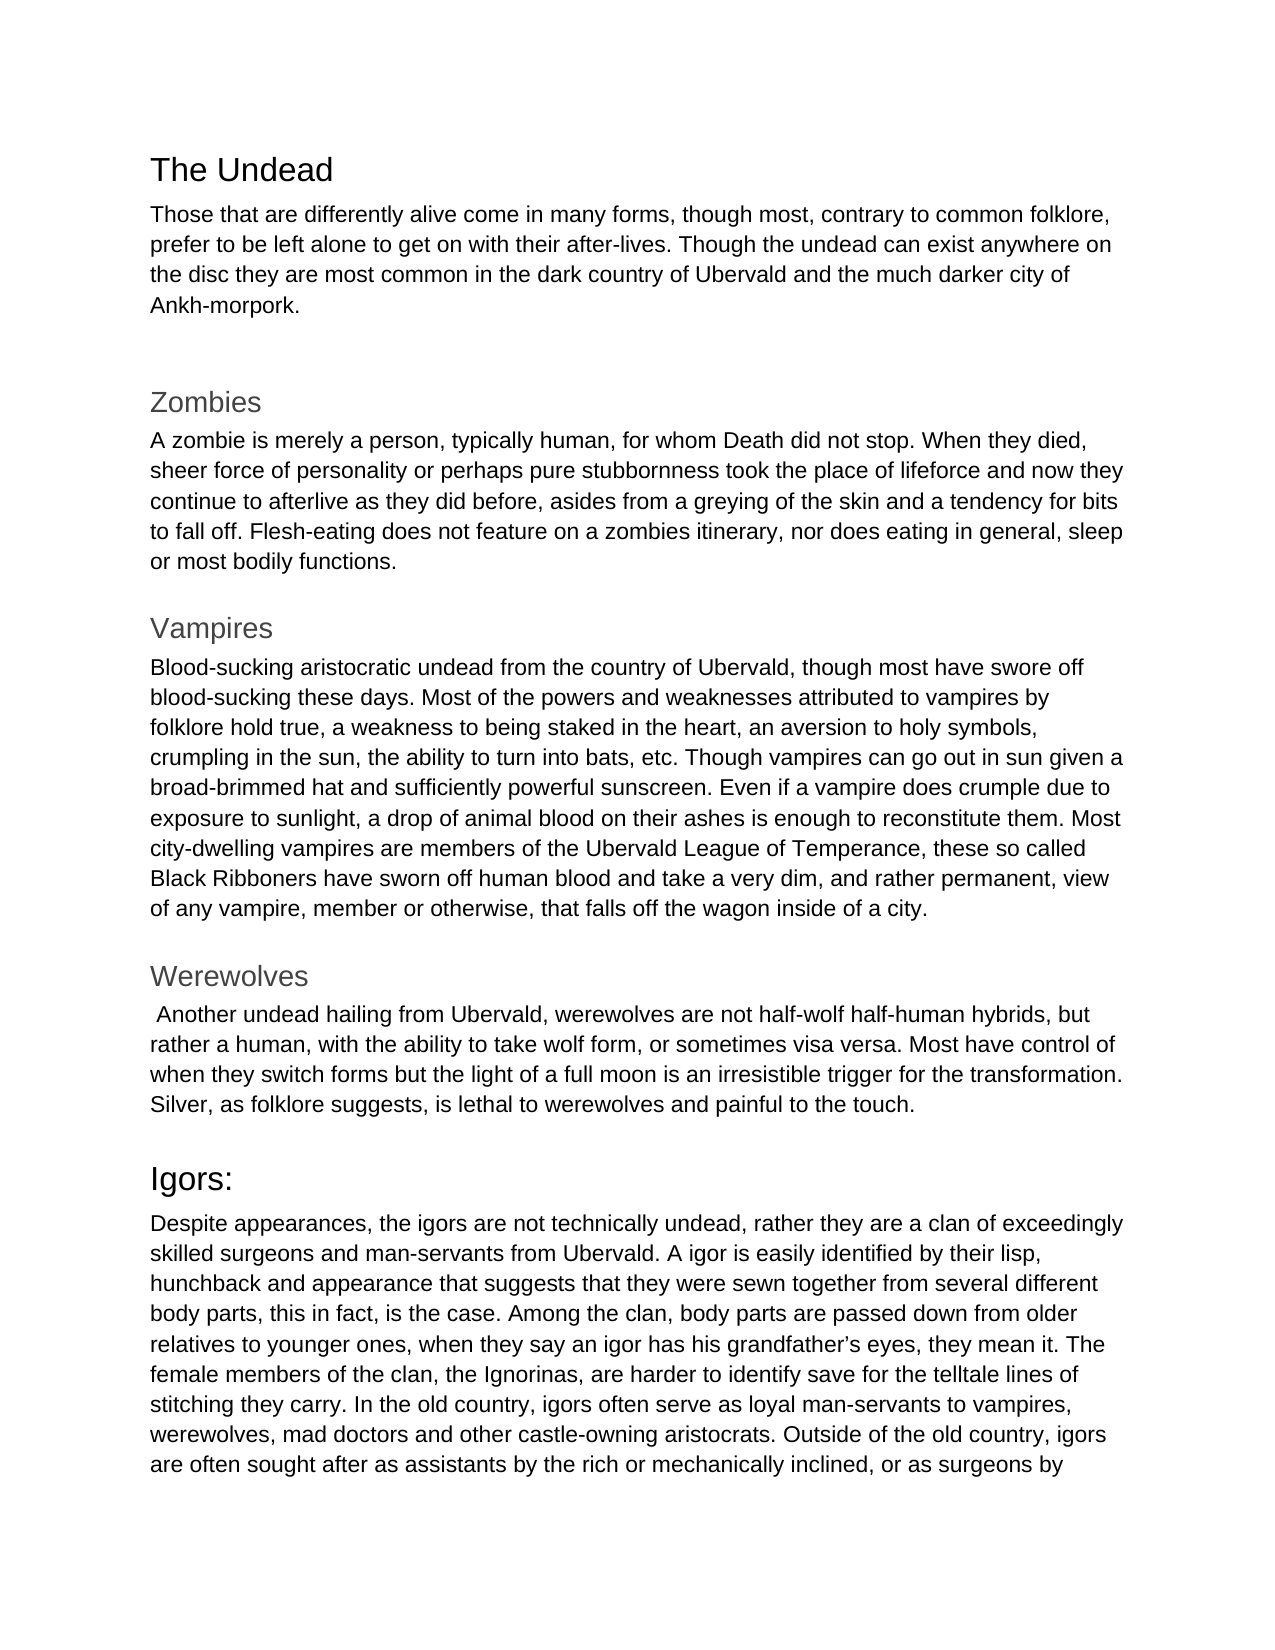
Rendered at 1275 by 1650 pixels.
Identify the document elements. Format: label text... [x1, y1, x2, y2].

text A zombie is merely a person, typically human, for whom Death did not stop. When they died, sheer force of personality or perhaps pure stubbornness took the place of lifeforce and now they continue to afterlive as they did before, asides from a greying of the skin and a tendency for bits to fall off. Flesh-eating does not feature on a zombies itinerary, nor does eating in general, sleep or most bodily functions. [150, 427, 1125, 574]
subtitle Zombies [150, 385, 1125, 419]
subtitle Vampires [150, 612, 1125, 645]
subtitle Igors: [150, 1159, 1125, 1197]
text Those that are differently alive come in many forms, though most, contrary to common folklore, prefer to be left alone to get on with their after-lives. Though the undead can exist anywhere on the disc they are most common in the dark country of Ubervald and the much darker city of Ankh-morpork. [150, 201, 1125, 318]
subtitle The Undead [150, 150, 1125, 188]
text Blood-sucking aristocratic undead from the country of Ubervald, though most have swore off blood-sucking these days. Most of the powers and weaknesses attributed to vampires by folklore hold true, a weakness to being staked in the heart, an aversion to holy symbols, crumpling in the sun, the ability to turn into bats, etc. Though vampires can go out in sun given a broad-brimmed hat and sufficiently powerful sunscreen. Even if a vampire does crumple due to exposure to sunlight, a drop of animal blood on their ashes is enough to reconstitute them. Most city-dwelling vampires are members of the Ubervald League of Temperance, these so called Black Ribboners have sworn off human blood and take a very dim, and rather permanent, view of any vampire, member or otherwise, that falls off the wagon inside of a city. [150, 653, 1125, 921]
text Despite appearances, the igors are not technically undead, rather they are a clan of exceedingly skilled surgeons and man-servants from Ubervald. A igor is easily identified by their lisp, hunchback and appearance that suggests that they were sewn together from several different body parts, this in fact, is the case. Among the clan, body parts are passed down from older relatives to younger ones, when they say an igor has his grandfather’s eyes, they mean it. The female members of the clan, the Ignorinas, are harder to identify save for the telltale lines of stitching they carry. In the old country, igors often serve as loyal man-servants to vampires, werewolves, mad doctors and other castle-owning aristocrats. Outside of the old country, igors are often sought after as assistants by the rich or mechanically inclined, or as surgeons by [150, 1210, 1125, 1478]
subtitle Werewolves [150, 959, 1125, 992]
text Another undead hailing from Ubervald, werewolves are not half-wolf half-human hybrids, but rather a human, with the ability to take wolf form, or sometimes visa versa. Most have control of when they switch forms but the light of a full moon is an irresistible trigger for the transformation. Silver, as folklore suggests, is lethal to werewolves and painful to the touch. [150, 1001, 1125, 1117]
